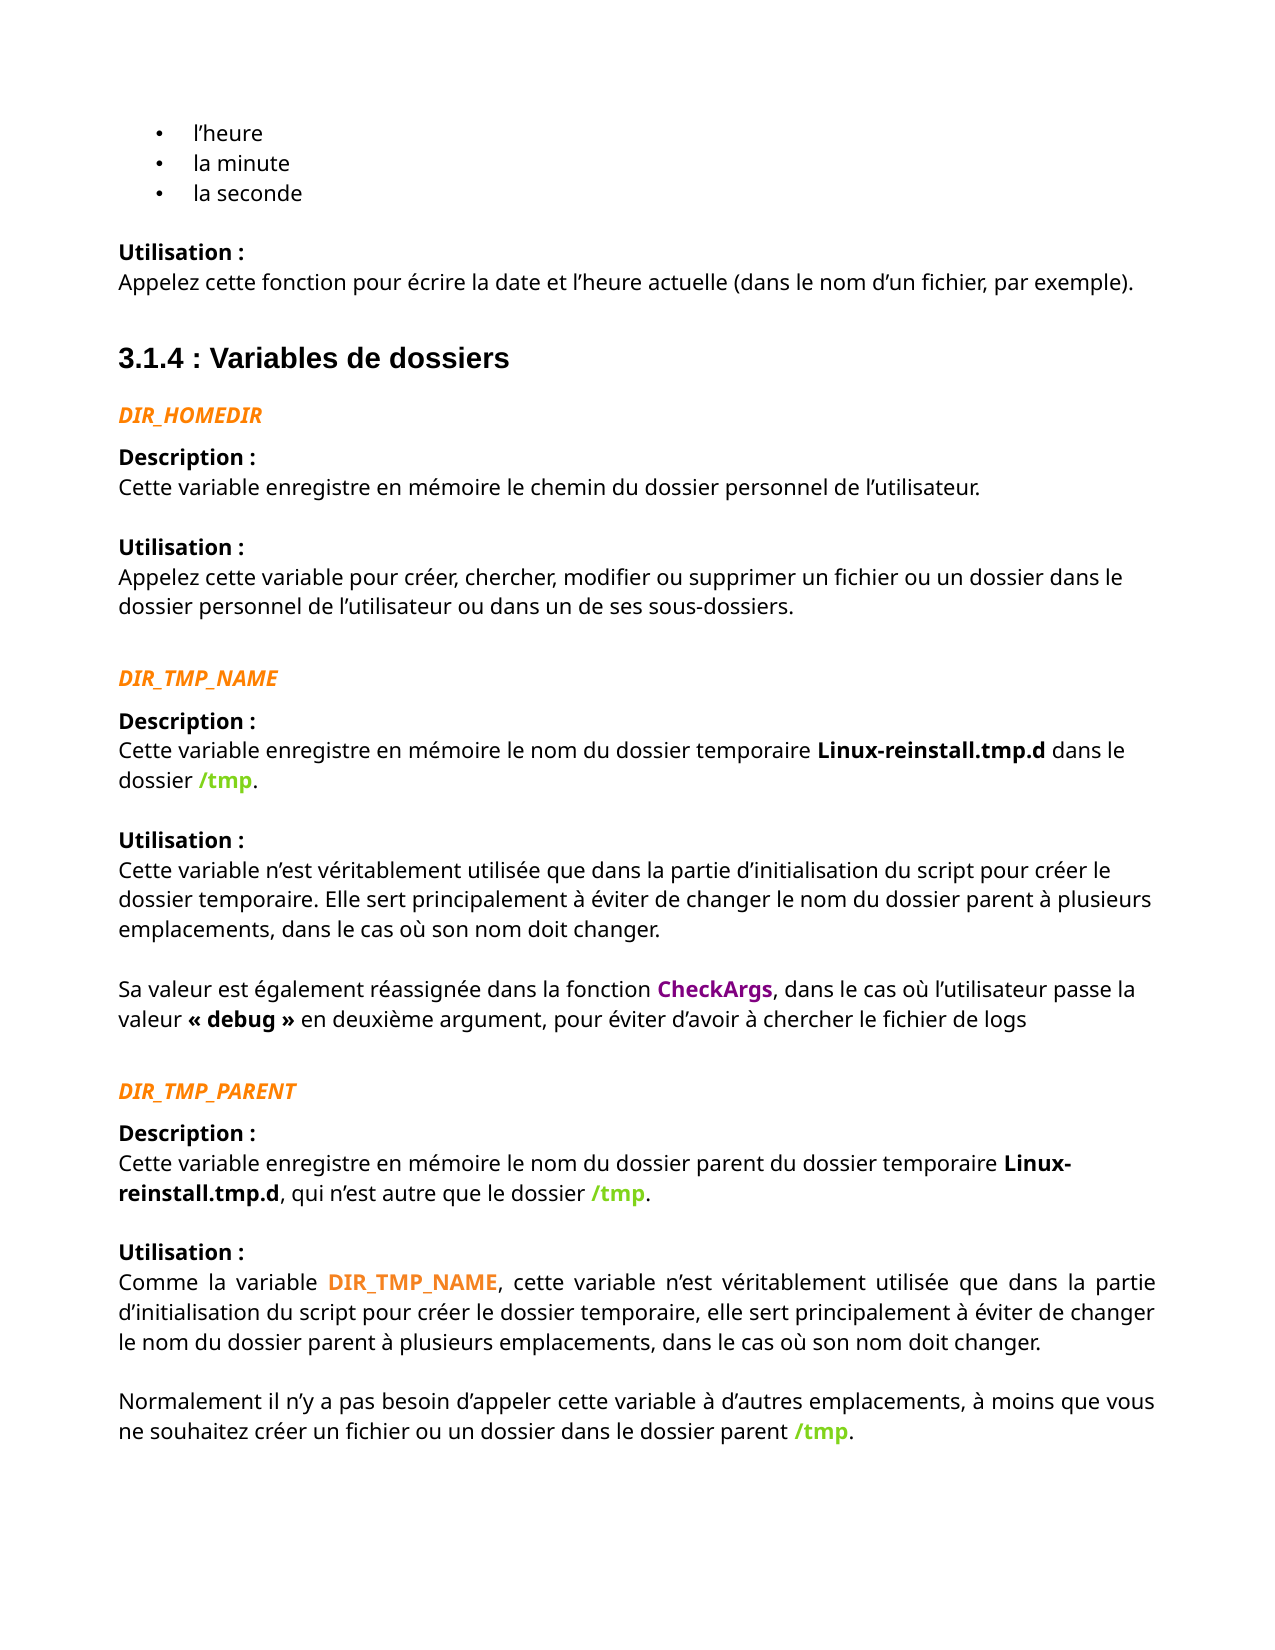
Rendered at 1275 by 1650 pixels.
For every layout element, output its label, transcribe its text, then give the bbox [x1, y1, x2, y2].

list la minute [156, 148, 1157, 178]
text Appelez cette fonction pour écrire la date et l’heure actuelle (dans le nom d’un fichier, par exemple). [118, 267, 1157, 297]
subtitle DIR_TMP_NAME [118, 663, 1157, 693]
text Utilisation : [118, 532, 1157, 561]
subtitle DIR_TMP_PARENT [118, 1076, 1157, 1105]
text Utilisation : [118, 237, 1157, 267]
text Normalement il n’y a pas besoin d’appeler cette variable à d’autres emplacements, à moins que vous ne souhaitez créer un fichier ou un dossier dans le dossier parent /tmp. [118, 1386, 1157, 1446]
list la seconde [156, 178, 1157, 207]
text Description : [118, 442, 1157, 472]
text Sa valeur est également réassignée dans la fonction CheckArgs, dans le cas où l’utilisateur passe la valeur « debug » en deuxième argument, pour éviter d’avoir à chercher le fichier de logs [118, 974, 1157, 1033]
text Cette variable enregistre en mémoire le nom du dossier temporaire Linux-reinstall.tmp.d dans le dossier /tmp. [118, 735, 1157, 795]
text Description : [118, 1118, 1157, 1148]
text Description : [118, 706, 1157, 735]
text Cette variable enregistre en mémoire le nom du dossier parent du dossier temporaire Linux-reinstall.tmp.d, qui n’est autre que le dossier /tmp. [118, 1148, 1157, 1207]
text Appelez cette variable pour créer, chercher, modifier ou supprimer un fichier ou un dossier dans le dossier personnel de l’utilisateur ou dans un de ses sous-dossiers. [118, 561, 1157, 621]
text Cette variable n’est véritablement utilisée que dans la partie d’initialisation du script pour créer le dossier temporaire. Elle sert principalement à éviter de changer le nom du dossier parent à plusieurs emplacements, dans le cas où son nom doit changer. [118, 854, 1157, 944]
text Cette variable enregistre en mémoire le chemin du dossier personnel de l’utilisateur. [118, 472, 1157, 502]
subtitle 3.1.4 : Variables de dossiers [118, 341, 1157, 375]
text Utilisation : [118, 1237, 1157, 1267]
subtitle DIR_HOMEDIR [118, 400, 1157, 430]
list l’heure [156, 118, 1157, 148]
text Utilisation : [118, 825, 1157, 854]
text Comme la variable DIR_TMP_NAME, cette variable n’est véritablement utilisée que dans la partie d’initialisation du script pour créer le dossier temporaire, elle sert principalement à éviter de changer le nom du dossier parent à plusieurs emplacements, dans le cas où son nom doit changer. [118, 1267, 1157, 1356]
